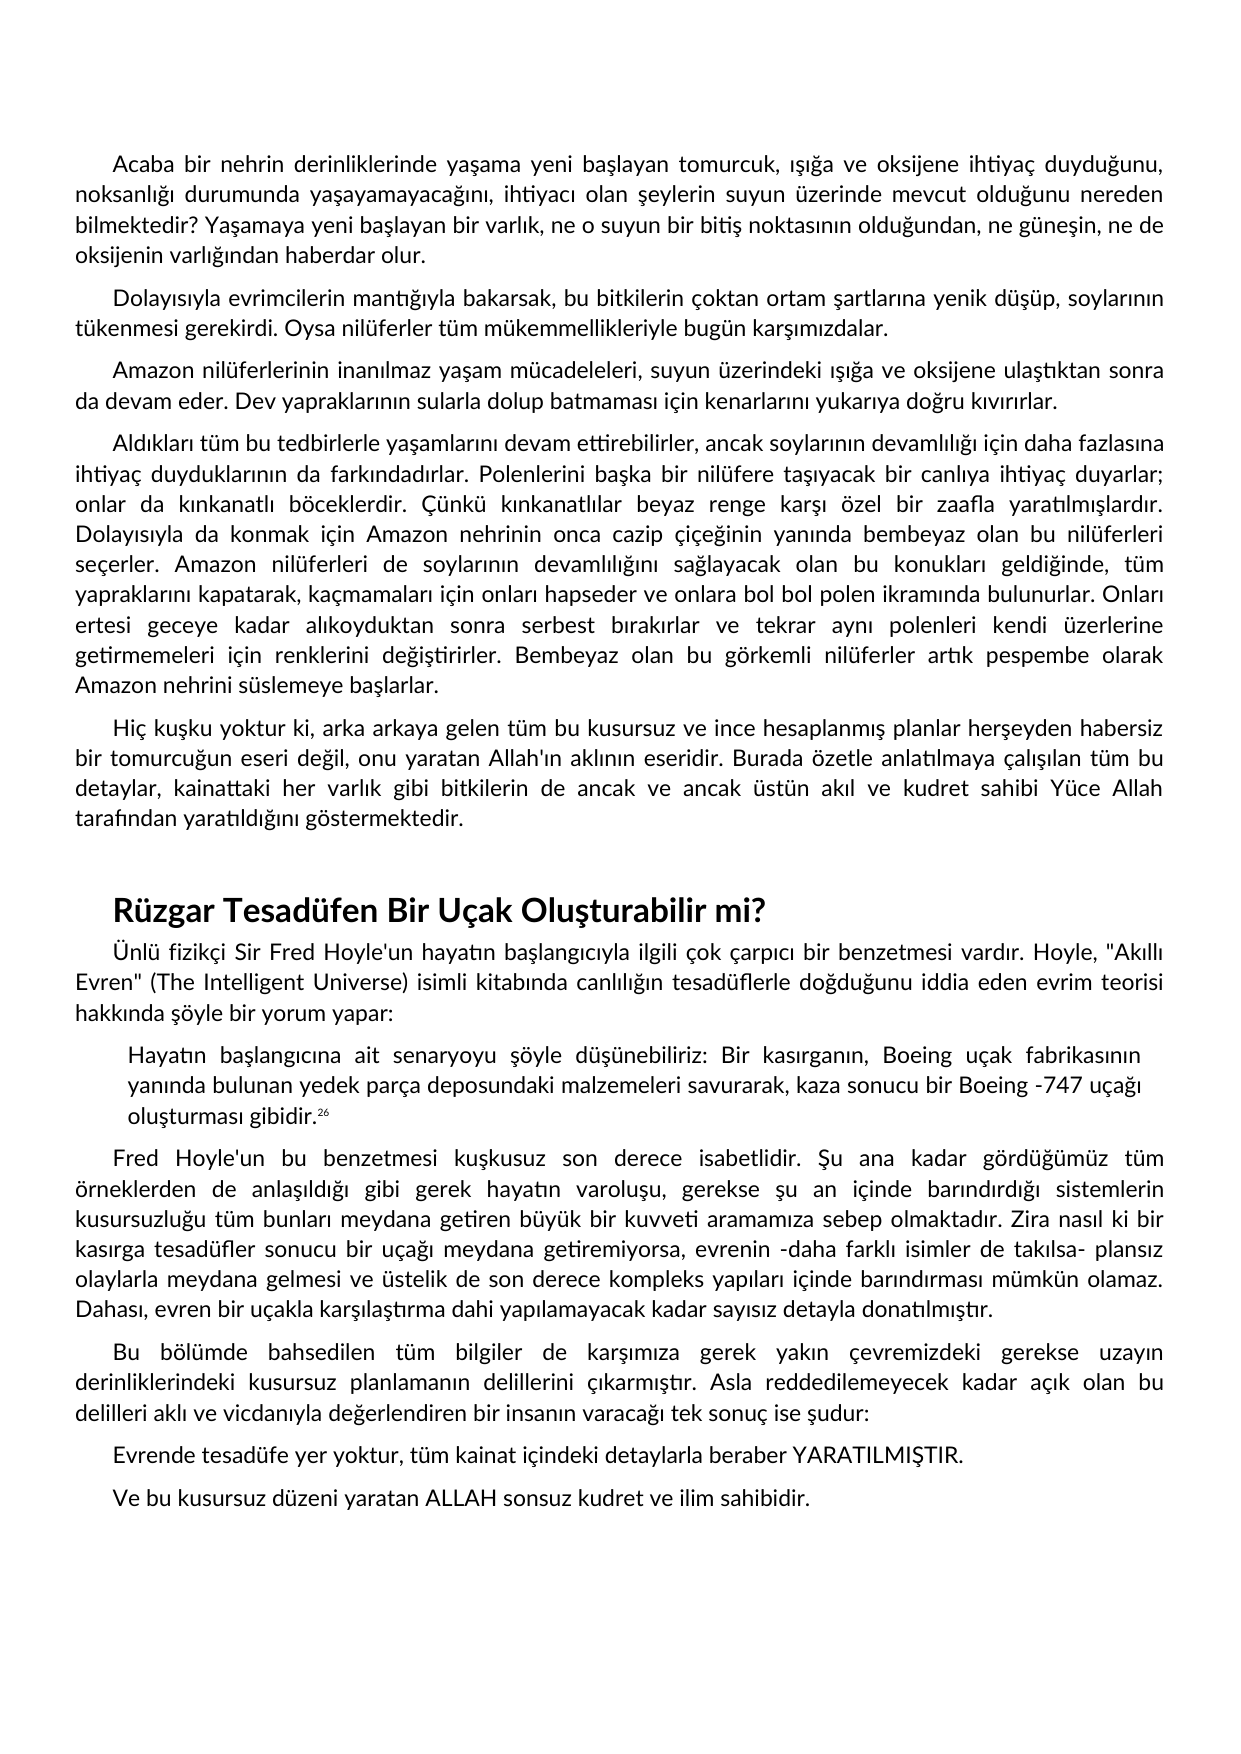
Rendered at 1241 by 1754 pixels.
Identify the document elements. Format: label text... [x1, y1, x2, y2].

text Acaba bir nehrin derinliklerinde yaşama yeni başlayan tomurcuk, ışığa ve oksijene ihtiyaç duyduğunu, noksanlığı durumunda yaşayamayacağını, ihtiyacı olan şeylerin suyun üzerinde mevcut olduğunu nereden bilmektedir? Yaşamaya yeni başlayan bir varlık, ne o suyun bir bitiş noktasının olduğundan, ne güneşin, ne de oksijenin varlığından haberdar olur. [75, 150, 1165, 268]
text Hayatın başlangıcına ait senaryoyu şöyle düşünebiliriz: Bir kasırganın, Boeing uçak fabrikasının yanında bulunan yedek parça deposundaki malzemeleri savurarak, kaza sonucu bir Boeing -747 uçağı oluşturması gibidir.26 [127, 1041, 1143, 1129]
text Amazon nilüferlerinin inanılmaz yaşam mücadeleleri, suyun üzerindeki ışığa ve oksijene ulaştıktan sonra da devam eder. Dev yapraklarının sularla dolup batmaması için kenarlarını yukarıya doğru kıvırırlar. [75, 356, 1165, 414]
text Hiç kuşku yoktur ki, arka arkaya gelen tüm bu kusursuz ve ince hesaplanmış planlar herşeyden habersiz bir tomurcuğun eseri değil, onu yaratan Allah'ın aklının eseridir. Burada özetle anlatılmaya çalışılan tüm bu detaylar, kainattaki her varlık gibi bitkilerin de ancak ve ancak üstün akıl ve kudret sahibi Yüce Allah tarafından yaratıldığını göstermektedir. [75, 713, 1165, 832]
text Fred Hoyle'un bu benzetmesi kuşkusuz son derece isabetlidir. Şu ana kadar gördüğümüz tüm örneklerden de anlaşıldığı gibi gerek hayatın varoluşu, gerekse şu an içinde barındırdığı sistemlerin kusursuzluğu tüm bunları meydana getiren büyük bir kuvveti aramamıza sebep olmaktadır. Zira nasıl ki bir kasırga tesadüfler sonucu bir uçağı meydana getiremiyorsa, evrenin -daha farklı isimler de takılsa- plansız olaylarla meydana gelmesi ve üstelik de son derece kompleks yapıları içinde barındırması mümkün olamaz. Dahası, evren bir uçakla karşılaştırma dahi yapılamayacak kadar sayısız detayla donatılmıştır. [75, 1144, 1165, 1323]
text Ünlü fizikçi Sir Fred Hoyle'un hayatın başlangıcıyla ilgili çok çarpıcı bir benzetmesi vardır. Hoyle, "Akıllı Evren" (The Intelligent Universe) isimli kitabında canlılığın tesadüflerle doğduğunu iddia eden evrim teorisi hakkında şöyle bir yorum yapar: [75, 938, 1165, 1026]
text Dolayısıyla evrimcilerin mantığıyla bakarsak, bu bitkilerin çoktan ortam şartlarına yenik düşüp, soylarının tükenmesi gerekirdi. Oysa nilüferler tüm mükemmellikleriyle bugün karşımızdalar. [75, 283, 1165, 341]
subtitle Rüzgar Tesadüfen Bir Uçak Oluşturabilir mi? [112, 889, 1165, 929]
text Evrende tesadüfe yer yoktur, tüm kainat içindeki detaylarla beraber YARATILMIŞTIR. [75, 1441, 1165, 1468]
text Bu bölümde bahsedilen tüm bilgiler de karşımıza gerek yakın çevremizdeki gerekse uzayın derinliklerindeki kusursuz planlamanın delillerini çıkarmıştır. Asla reddedilemeyecek kadar açık olan bu delilleri aklı ve vicdanıyla değerlendiren bir insanın varacağı tek sonuç ise şudur: [75, 1338, 1165, 1426]
text Aldıkları tüm bu tedbirlerle yaşamlarını devam ettirebilirler, ancak soylarının devamlılığı için daha fazlasına ihtiyaç duyduklarının da farkındadırlar. Polenlerini başka bir nilüfere taşıyacak bir canlıya ihtiyaç duyarlar; onlar da kınkanatlı böceklerdir. Çünkü kınkanatlılar beyaz renge karşı özel bir zaafla yaratılmışlardır. Dolayısıyla da konmak için Amazon nehrinin onca cazip çiçeğinin yanında bembeyaz olan bu nilüferleri seçerler. Amazon nilüferleri de soylarının devamlılığını sağlayacak olan bu konukları geldiğinde, tüm yapraklarını kapatarak, kaçmamaları için onları hapseder ve onlara bol bol polen ikramında bulunurlar. Onları ertesi geceye kadar alıkoyduktan sonra serbest bırakırlar ve tekrar aynı polenleri kendi üzerlerine getirmemeleri için renklerini değiştirirler. Bembeyaz olan bu görkemli nilüferler artık pespembe olarak Amazon nehrini süslemeye başlarlar. [75, 429, 1165, 698]
text Ve bu kusursuz düzeni yaratan ALLAH sonsuz kudret ve ilim sahibidir. [75, 1484, 1165, 1511]
